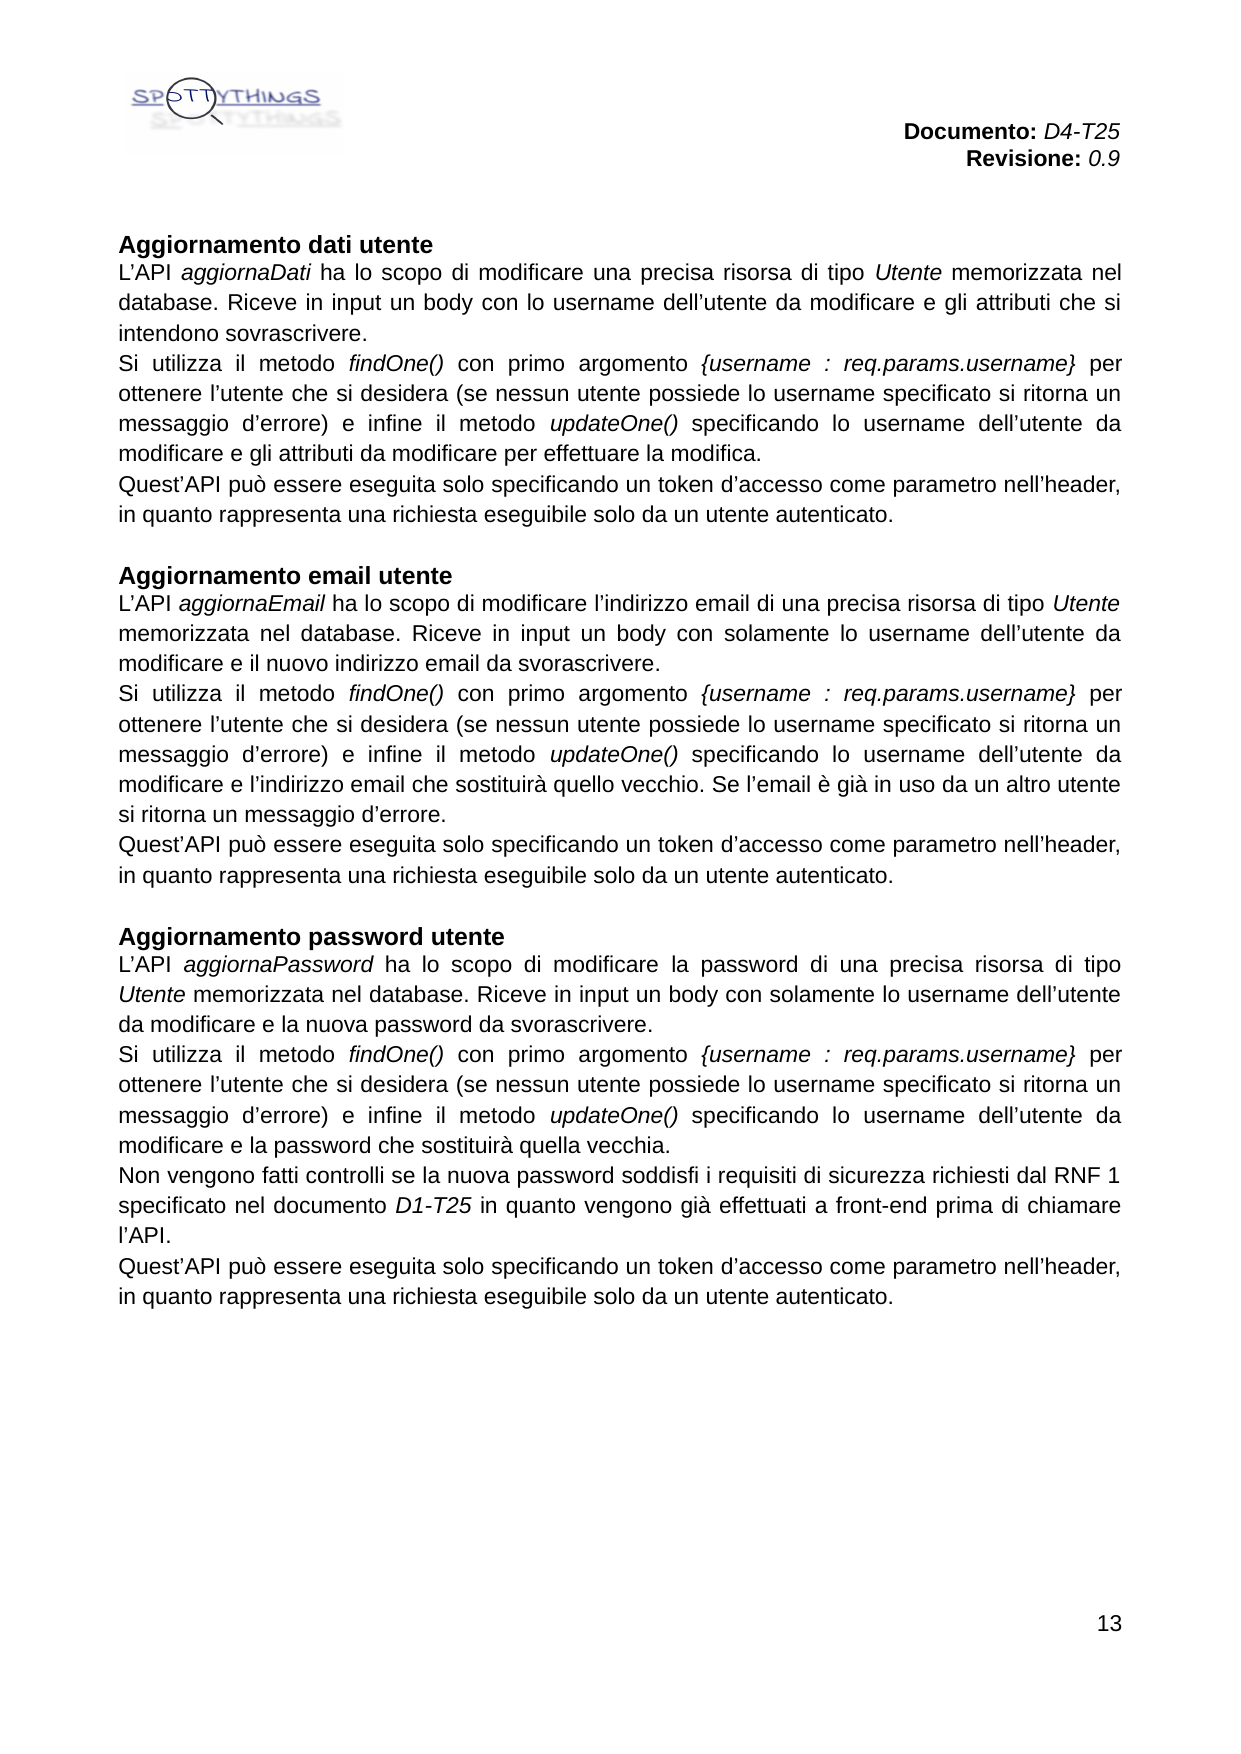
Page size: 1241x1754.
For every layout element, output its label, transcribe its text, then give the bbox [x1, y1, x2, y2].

text Non vengono fatti controlli se la nuova password soddisfi i requisiti di sicurezza richiesti dal RNF 1 specificato nel documento D1-T25 in quanto vengono già effettuati a front-end prima di chiamare l’API. [118, 1162, 1122, 1249]
text Quest’API può essere eseguita solo specificando un token d’accesso come parametro nell’header, in quanto rappresenta una richiesta eseguibile solo da un utente autenticato. [118, 831, 1122, 888]
text L’API aggiornaEmail ha lo scopo di modificare l’indirizzo email di una precisa risorsa di tipo Utente memorizzata nel database. Riceve in input un body con solamente lo username dell’utente da modificare e il nuovo indirizzo email da svorascrivere. [118, 590, 1122, 676]
text Si utilizza il metodo findOne() con primo argomento {username : req.params.username} per ottenere l’utente che si desidera (se nessun utente possiede lo username specificato si ritorna un messaggio d’errore) e infine il metodo updateOne() specificando lo username dell’utente da modificare e gli attributi da modificare per effettuare la modifica. [118, 350, 1122, 467]
subtitle Aggiornamento password utente [118, 922, 1122, 951]
text Si utilizza il metodo findOne() con primo argomento {username : req.params.username} per ottenere l’utente che si desidera (se nessun utente possiede lo username specificato si ritorna un messaggio d’errore) e infine il metodo updateOne() specificando lo username dell’utente da modificare e la password che sostituirà quella vecchia. [118, 1041, 1122, 1158]
text Quest’API può essere eseguita solo specificando un token d’accesso come parametro nell’header, in quanto rappresenta una richiesta eseguibile solo da un utente autenticato. [118, 1253, 1122, 1309]
subtitle Aggiornamento email utente [118, 561, 1122, 590]
picture [123, 73, 345, 156]
text Si utilizza il metodo findOne() con primo argomento {username : req.params.username} per ottenere l’utente che si desidera (se nessun utente possiede lo username specificato si ritorna un messaggio d’errore) e infine il metodo updateOne() specificando lo username dell’utente da modificare e l’indirizzo email che sostituirà quello vecchio. Se l’email è già in uso da un altro utente si ritorna un messaggio d’errore. [118, 680, 1122, 827]
text L’API aggiornaDati ha lo scopo di modificare una precisa risorsa di tipo Utente memorizzata nel database. Riceve in input un body con lo username dell’utente da modificare e gli attributi che si intendono sovrascrivere. [118, 259, 1122, 346]
text L’API aggiornaPassword ha lo scopo di modificare la password di una precisa risorsa di tipo Utente memorizzata nel database. Riceve in input un body con solamente lo username dell’utente da modificare e la nuova password da svorascrivere. [118, 951, 1122, 1037]
subtitle Aggiornamento dati utente [118, 231, 1122, 259]
text Quest’API può essere eseguita solo specificando un token d’accesso come parametro nell’header, in quanto rappresenta una richiesta eseguibile solo da un utente autenticato. [118, 471, 1122, 527]
